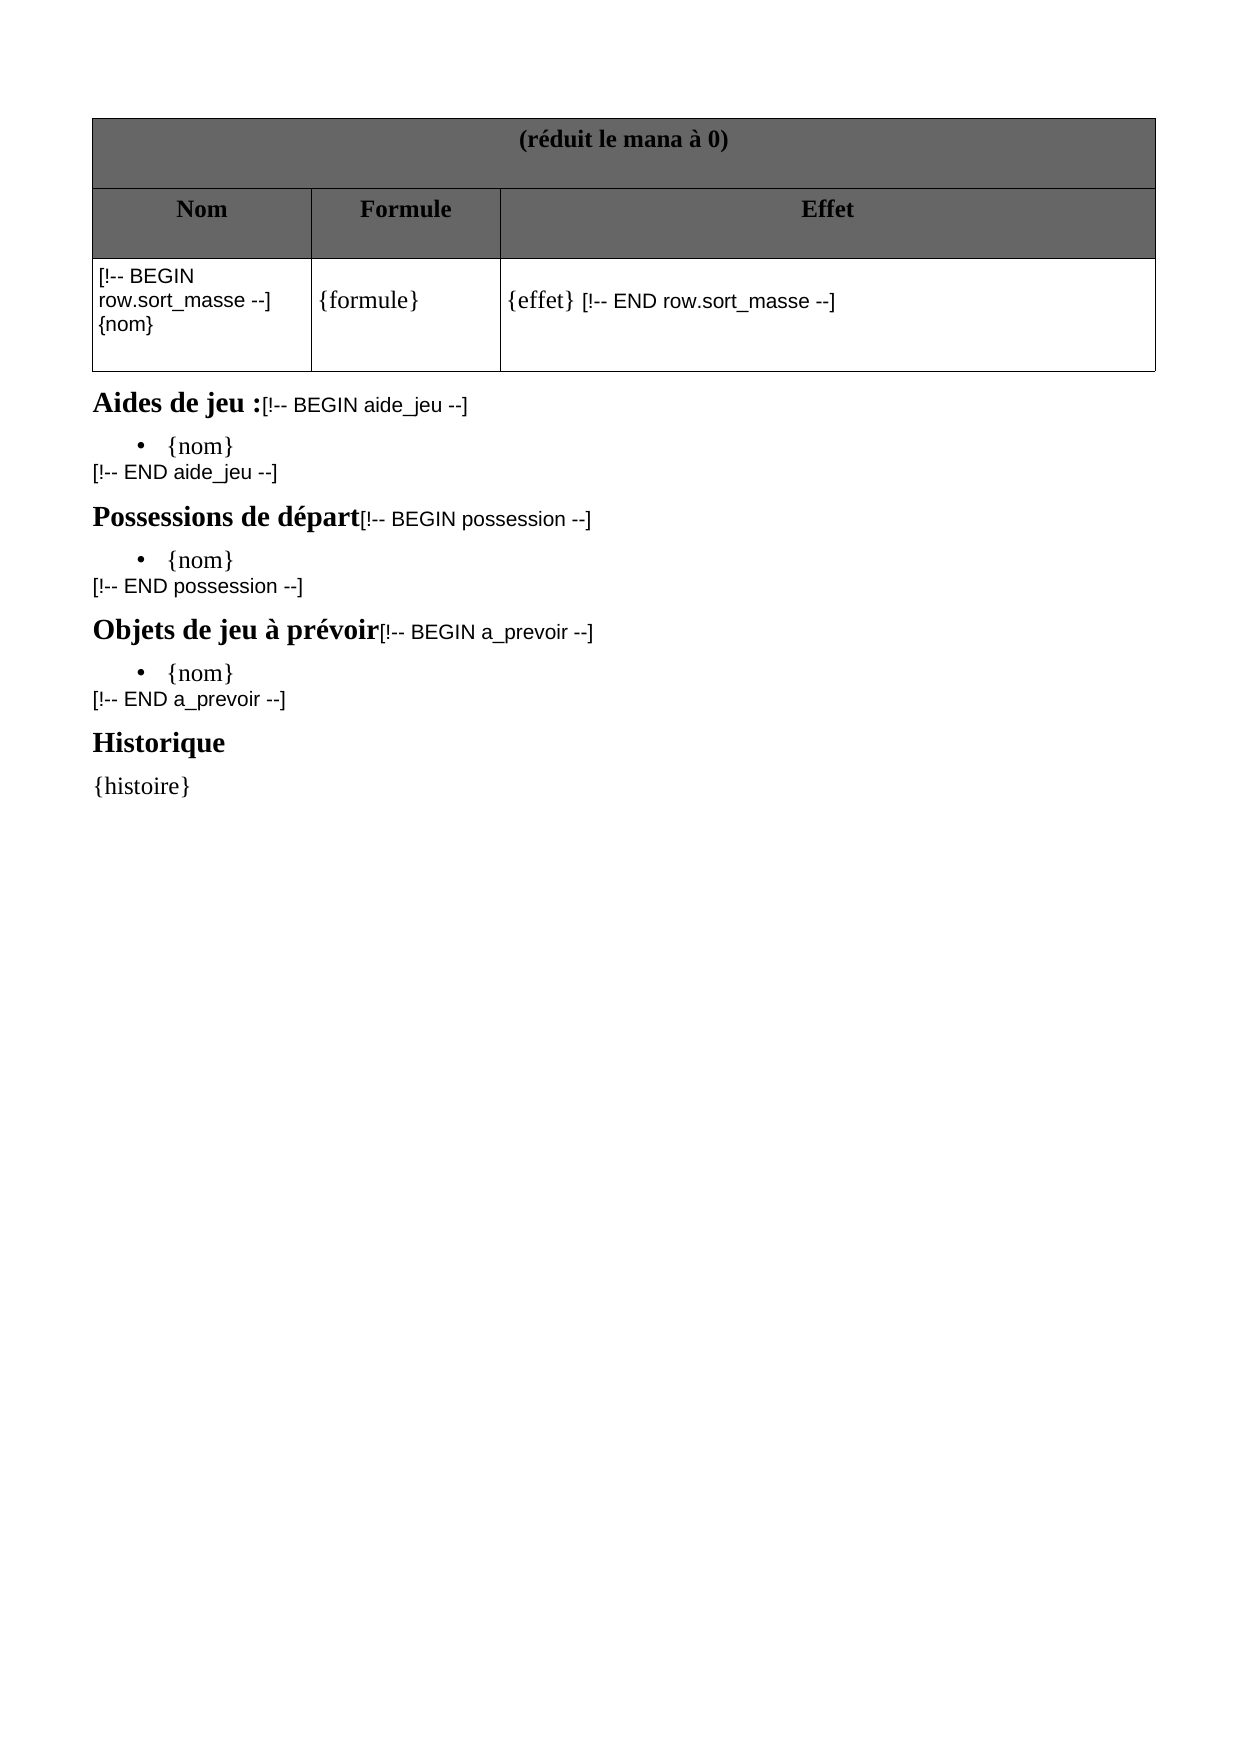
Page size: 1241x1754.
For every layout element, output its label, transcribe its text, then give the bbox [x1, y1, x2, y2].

table_cell Effet [501, 189, 1155, 258]
table_cell {formule} [312, 259, 500, 371]
table_cell [!-- BEGIN row.sort_masse --]{nom} [93, 259, 311, 371]
text [!-- END aide_jeu --] [92, 460, 1150, 484]
text {histoire} [92, 771, 1150, 800]
subtitle Aides de jeu :[!-- BEGIN aide_jeu --] [92, 385, 1150, 419]
text [!-- END possession --] [92, 573, 1150, 597]
list {nom} [137, 545, 1150, 573]
table_header (réduit le mana à 0) [93, 119, 1155, 188]
list {nom} [137, 658, 1150, 687]
table_cell Formule [312, 189, 500, 258]
subtitle Objets de jeu à prévoir[!-- BEGIN a_prevoir --] [92, 612, 1150, 646]
text [!-- END a_prevoir --] [92, 687, 1150, 711]
list {nom} [137, 431, 1150, 460]
subtitle Historique [92, 725, 1150, 759]
subtitle Possessions de départ[!-- BEGIN possession --] [92, 499, 1150, 532]
table_cell {effet} [!-- END row.sort_masse --] [501, 259, 1155, 371]
table_cell Nom [93, 189, 311, 258]
